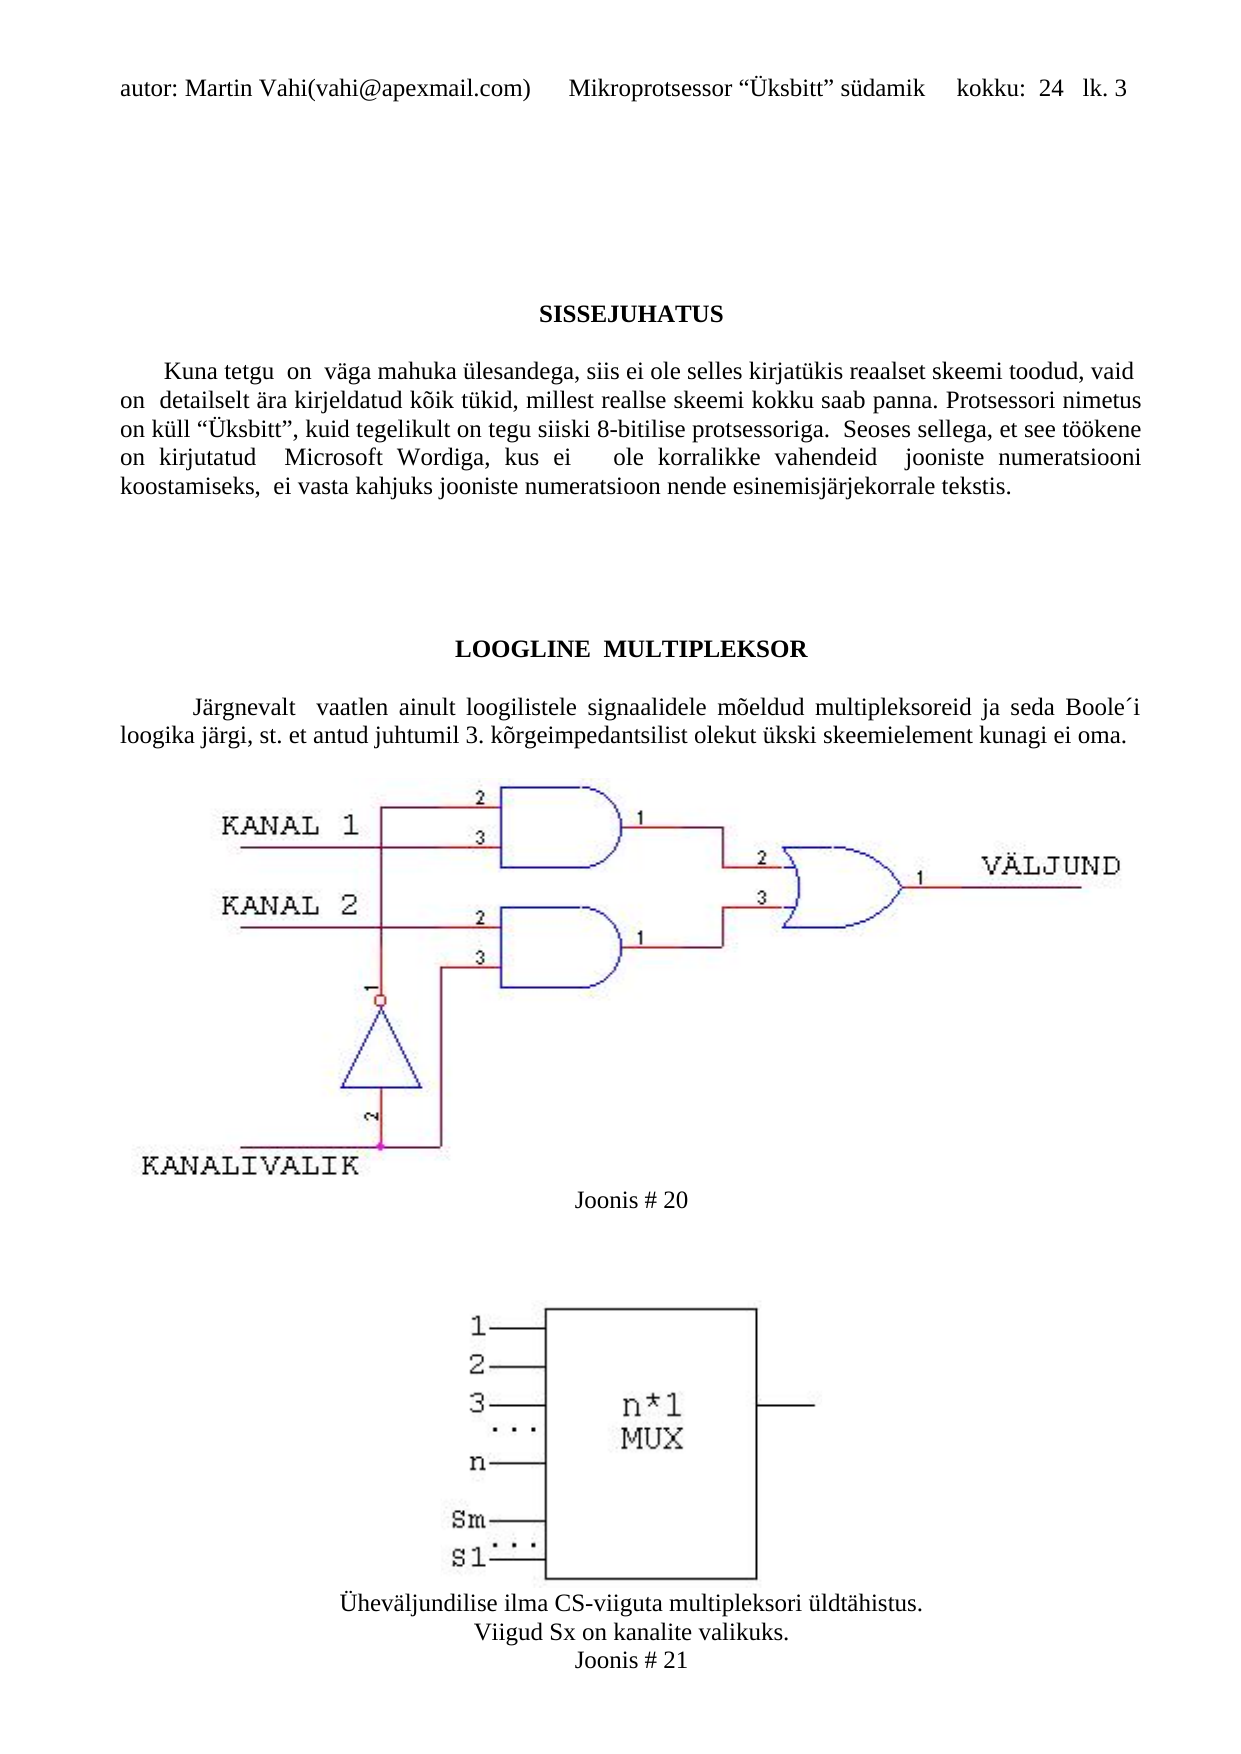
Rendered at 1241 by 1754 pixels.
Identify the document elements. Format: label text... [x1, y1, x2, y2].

text on detailselt ära kirjeldatud kõik tükid, millest reallse skeemi kokku saab panna. Protsessori nimetus on küll “Üksbitt”, kuid tegelikult on tegu siiski 8-bitilise protsessoriga. Seoses sellega, et see töökene on kirjutatud Microsoft Wordiga, kus ei ole korralikke vahendeid jooniste numeratsiooni koostamiseks, ei vasta kahjuks jooniste numeratsioon nende esinemisjärjekorrale tekstis. [120, 385, 1143, 500]
text Järgnevalt vaatlen ainult loogilistele signaalidele mõeldud multipleksoreid ja seda Boole´i loogika järgi, st. et antud juhtumil 3. kõrgeimpedantsilist olekut ükski skeemielement kunagi ei oma. [120, 692, 1143, 749]
text Joonis # 20 [120, 1185, 1143, 1214]
text Viigud Sx on kanalite valikuks. [120, 1617, 1143, 1645]
text SISSEJUHATUS [120, 299, 1143, 327]
text Üheväljundilise ilma CS-viiguta multipleksori üldtähistus. [120, 1588, 1143, 1617]
text LOOGLINE MULTIPLEKSOR [120, 634, 1143, 663]
text Kuna tetgu on väga mahuka ülesandega, siis ei ole selles kirjatükis reaalset skeemi toodud, vaid [120, 356, 1143, 385]
picture [440, 1300, 823, 1588]
picture [131, 778, 1132, 1185]
text Joonis # 21 [120, 1645, 1143, 1674]
